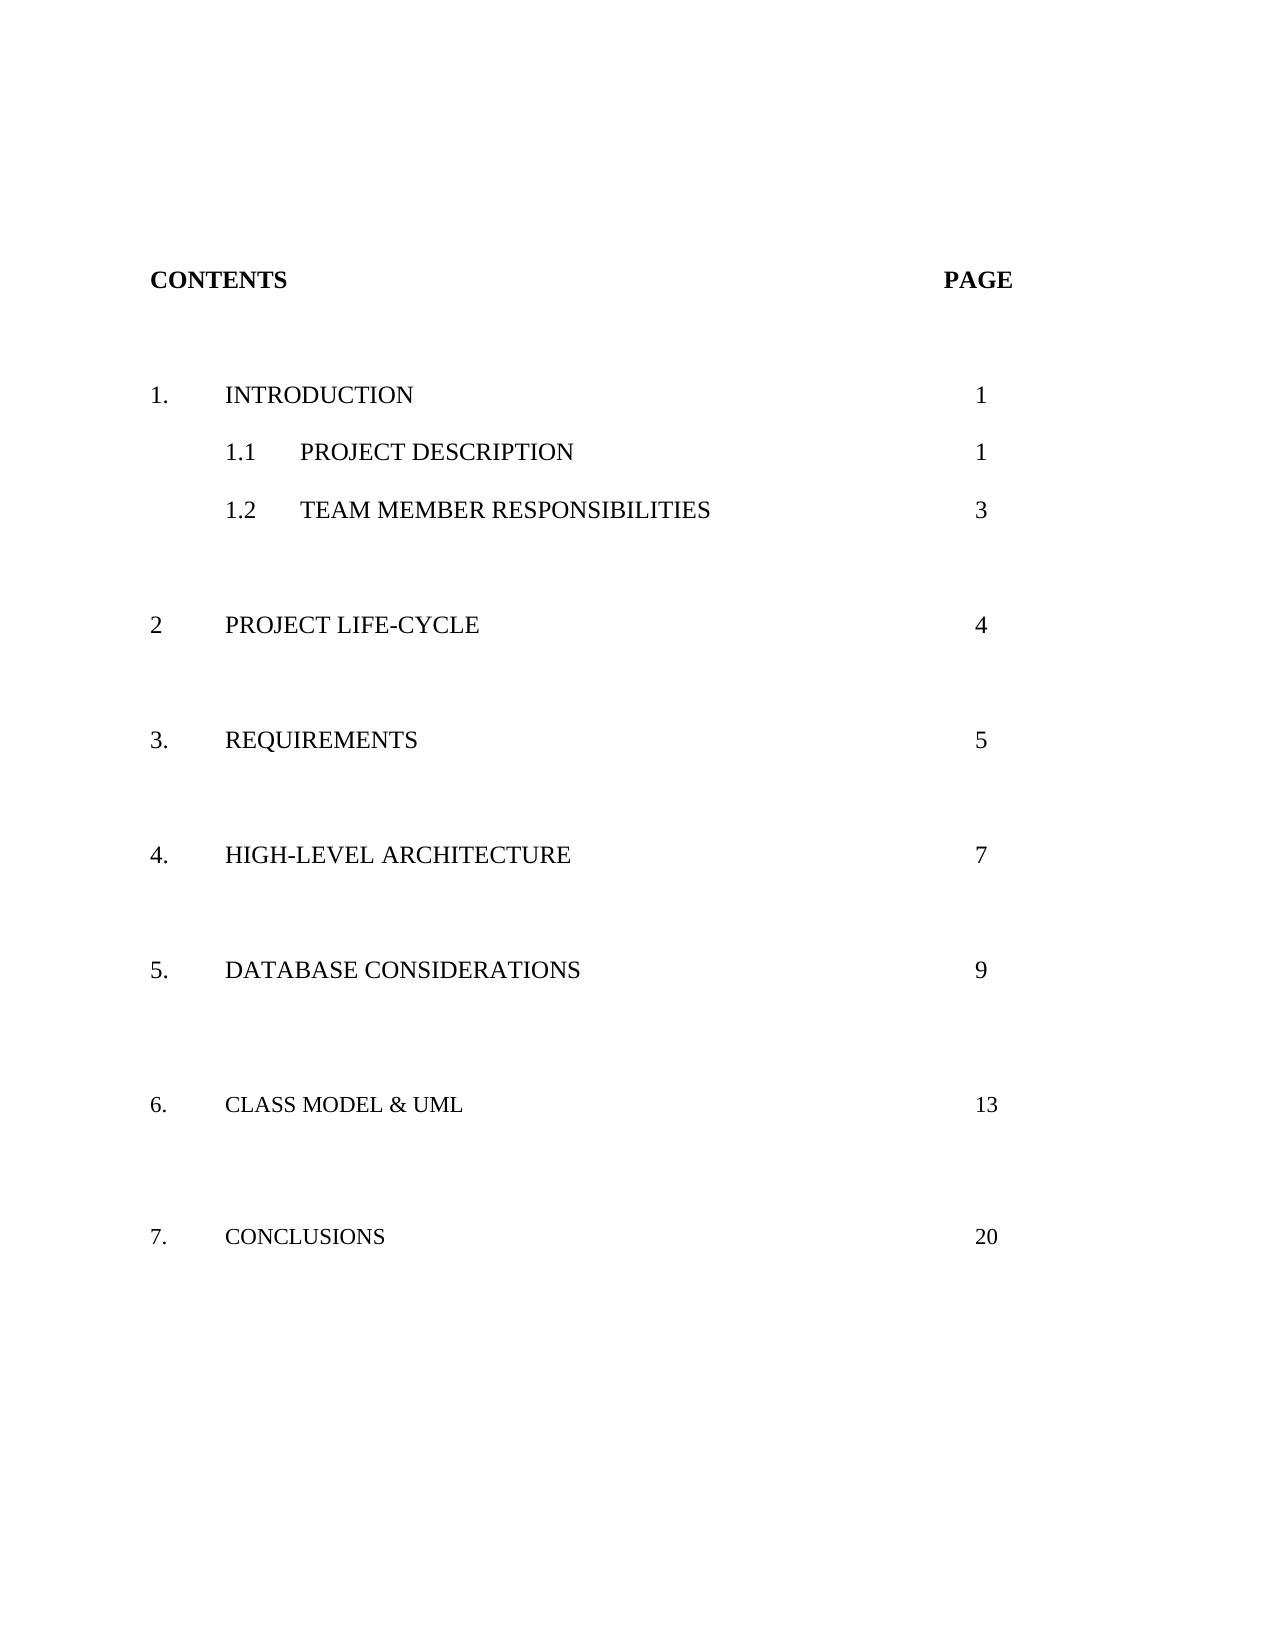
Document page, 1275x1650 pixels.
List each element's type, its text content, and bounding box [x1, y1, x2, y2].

text 5. DATABASE CONSIDERATIONS 9 [150, 955, 1125, 984]
text 6. CLASS MODEL & UML 13 [150, 1092, 1125, 1118]
text 1. INTRODUCTION 1 [150, 380, 1125, 409]
text 4. HIGH-LEVEL ARCHITECTURE 7 [150, 840, 1125, 869]
text CONTENTS PAGE [150, 265, 1125, 294]
text 1.2 TEAM MEMBER RESPONSIBILITIES 3 [150, 495, 1125, 524]
text 2 PROJECT LIFE-CYCLE 4 [150, 610, 1125, 639]
text 3. REQUIREMENTS 5 [150, 725, 1125, 754]
text 1.1 PROJECT DESCRIPTION 1 [150, 437, 1125, 466]
text 7. CONCLUSIONS 20 [150, 1223, 1125, 1276]
